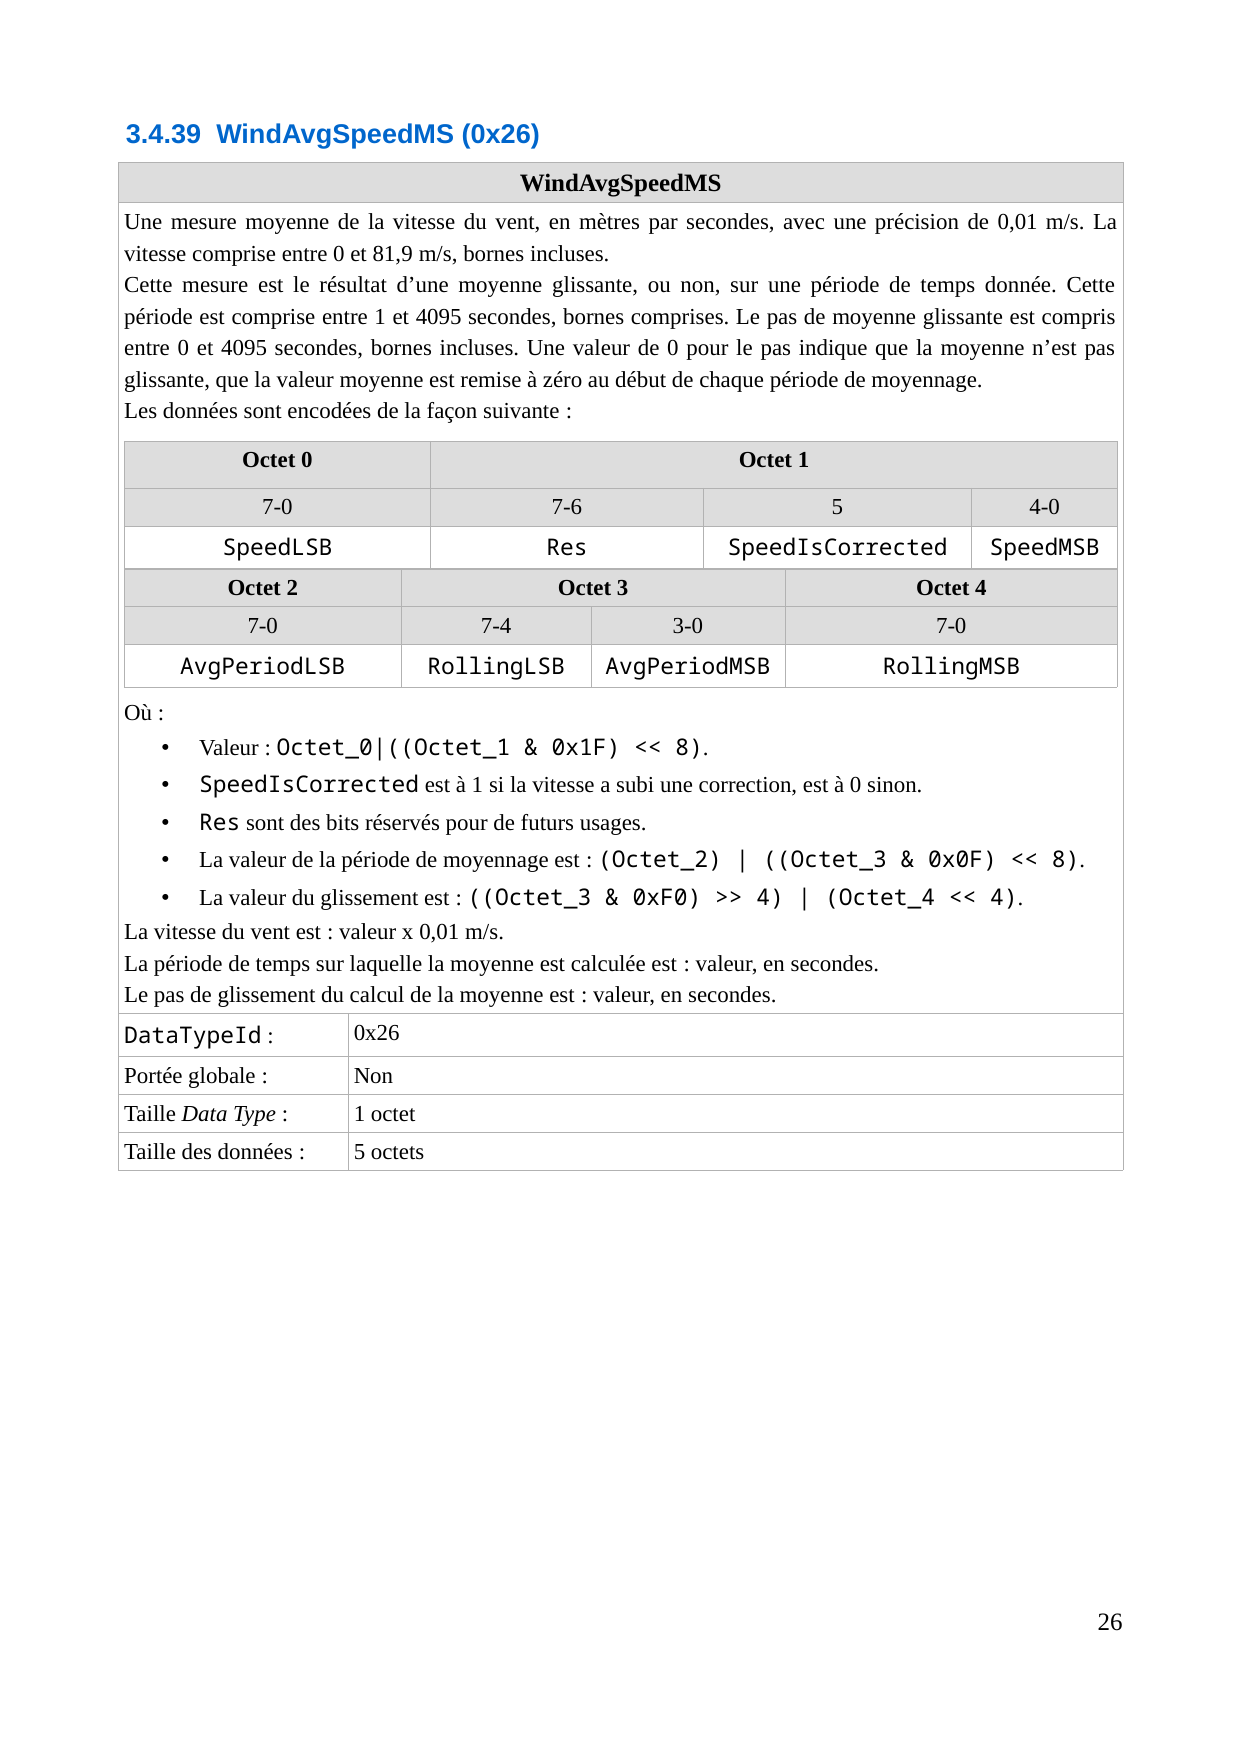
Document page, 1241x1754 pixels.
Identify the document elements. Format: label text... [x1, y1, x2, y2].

table_header Octet 4 [786, 570, 1117, 606]
table_cell AvgPeriodLSB [125, 645, 401, 687]
table_cell Portée globale : [119, 1057, 348, 1094]
table_cell Taille des données : [119, 1133, 348, 1170]
table_cell 4-0 [972, 489, 1117, 526]
table_cell SpeedLSB [125, 527, 430, 568]
table_cell 7-4 [402, 607, 591, 644]
table_cell 3-0 [592, 607, 785, 644]
table_cell SpeedMSB [972, 527, 1117, 568]
table_cell DataTypeId : [119, 1014, 348, 1056]
table_cell 5 [704, 489, 971, 526]
table_cell AvgPeriodMSB [592, 645, 785, 687]
table_cell 0x26 [349, 1014, 1123, 1056]
table_cell 7-0 [125, 607, 401, 644]
table_header WindAvgSpeedMS [119, 163, 1123, 202]
table_cell 7-0 [125, 489, 430, 526]
subtitle WindAvgSpeedMS (0x26) [118, 118, 1122, 149]
table_cell 5 octets [349, 1133, 1123, 1170]
table_cell 1 octet [349, 1095, 1123, 1132]
table_header Octet 0 [125, 442, 430, 488]
table_cell 7-6 [431, 489, 703, 526]
table_cell Taille Data Type : [119, 1095, 348, 1132]
table_cell RollingMSB [786, 645, 1117, 687]
table_cell RollingLSB [402, 645, 591, 687]
table_cell SpeedIsCorrected [704, 527, 971, 568]
table_cell Non [349, 1057, 1123, 1094]
table_header Octet 1 [431, 442, 1117, 488]
table_cell 7-0 [786, 607, 1117, 644]
table_header Octet 2 [125, 570, 401, 606]
table_cell Res [431, 527, 703, 568]
table_cell Une mesure moyenne de la vitesse du vent, en mètres par secondes, avec une précision de 0,01 m/s. La vitesse comprise entre 0 et 81,9 m/s, bornes incluses. Cette mesure est le résultat d’une moyenne glissante, ou non, sur une période de temps donnée. Cette période est comprise entre 1 et 4095 secondes, bornes comprises. Le pas de moyenne glissante est compris entre 0 et 4095 secondes, bornes incluses. Une valeur de 0 pour le pas indique que la moyenne n’est pas glissante, que la valeur moyenne est remise à zéro au début de chaque période de moyennage. Les données sont encodées de la façon suivante : Où : Valeur : Octet_0|((Octet_1 & 0x1F) << 8). SpeedIsCorrected est à 1 si la vitesse a subi une correction, est à 0 sinon. Res sont des bits réservés pour de futurs usages. La valeur de la période de moyennage est : (Octet_2) | ((Octet_3 & 0x0F) << 8). La valeur du glissement est : ((Octet_3 & 0xF0) >> 4) | (Octet_4 << 4). La vitesse du vent est : valeur x 0,01 m/s. La période de temps sur laquelle la moyenne est calculée est : valeur, en secondes. Le pas de glissement du calcul de la moyenne est : valeur, en secondes. [119, 203, 1123, 1013]
table_header Octet 3 [402, 570, 785, 606]
